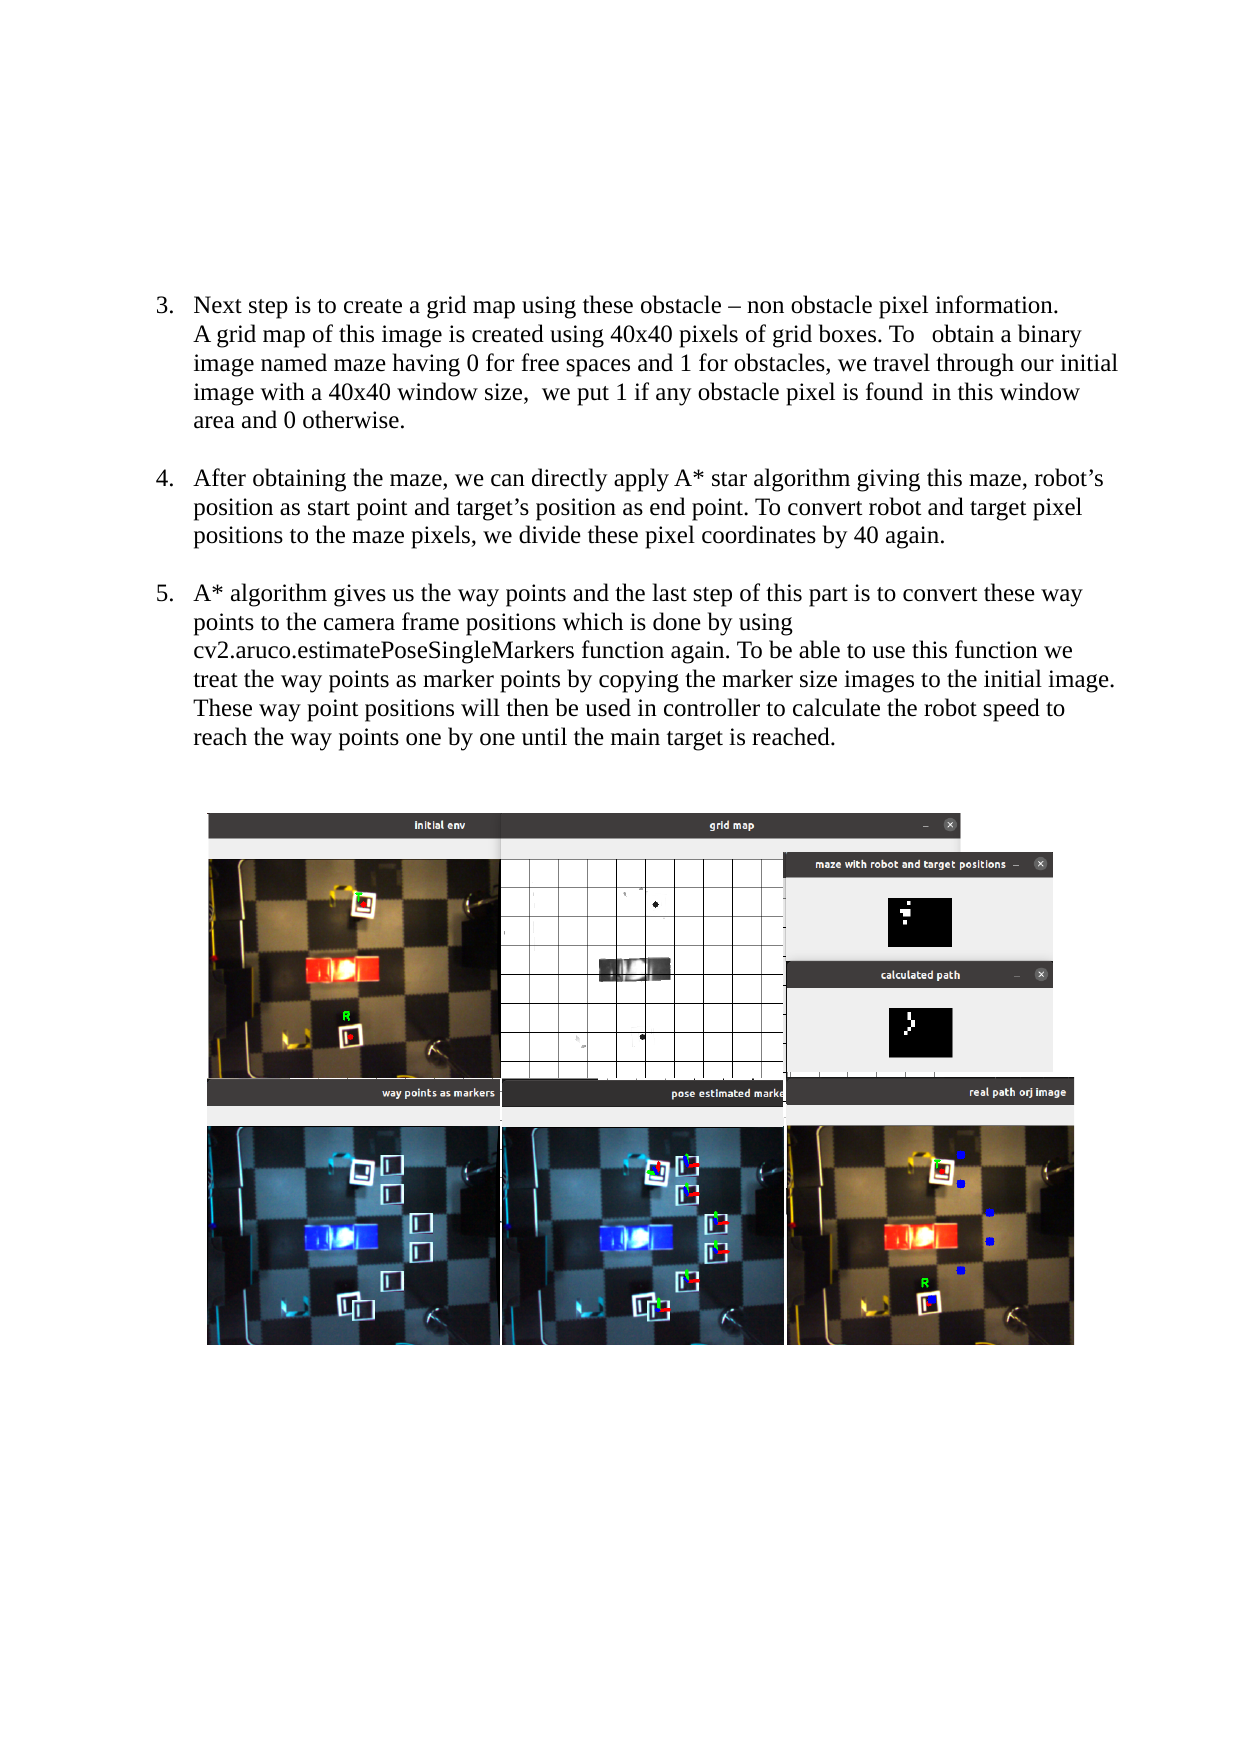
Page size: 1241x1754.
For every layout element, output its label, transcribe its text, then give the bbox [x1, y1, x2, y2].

list A* algorithm gives us the way points and the last step of this part is to convert these way points to the camera frame positions which is done by using cv2.aruco.estimatePoseSingleMarkers function again. To be able to use this function we treat the way points as marker points by copying the marker size images to the initial image. These way point positions will then be used in controller to calculate the robot speed to reach the way points one by one until the main target is reached. [156, 578, 1122, 751]
list Next step is to create a grid map using these obstacle – non obstacle pixel information. [156, 291, 1122, 319]
list A grid map of this image is created using 40x40 pixels of grid boxes. To obtain a binary image named maze having 0 for free spaces and 1 for obstacles, we travel through our initial image with a 40x40 window size, we put 1 if any obstacle pixel is found in this window area and 0 otherwise. [156, 319, 1122, 434]
picture [206, 813, 1075, 1345]
list After obtaining the maze, we can directly apply A* star algorithm giving this maze, robot’s position as start point and target’s position as end point. To convert robot and target pixel positions to the maze pixels, we divide these pixel coordinates by 40 again. [156, 463, 1122, 549]
